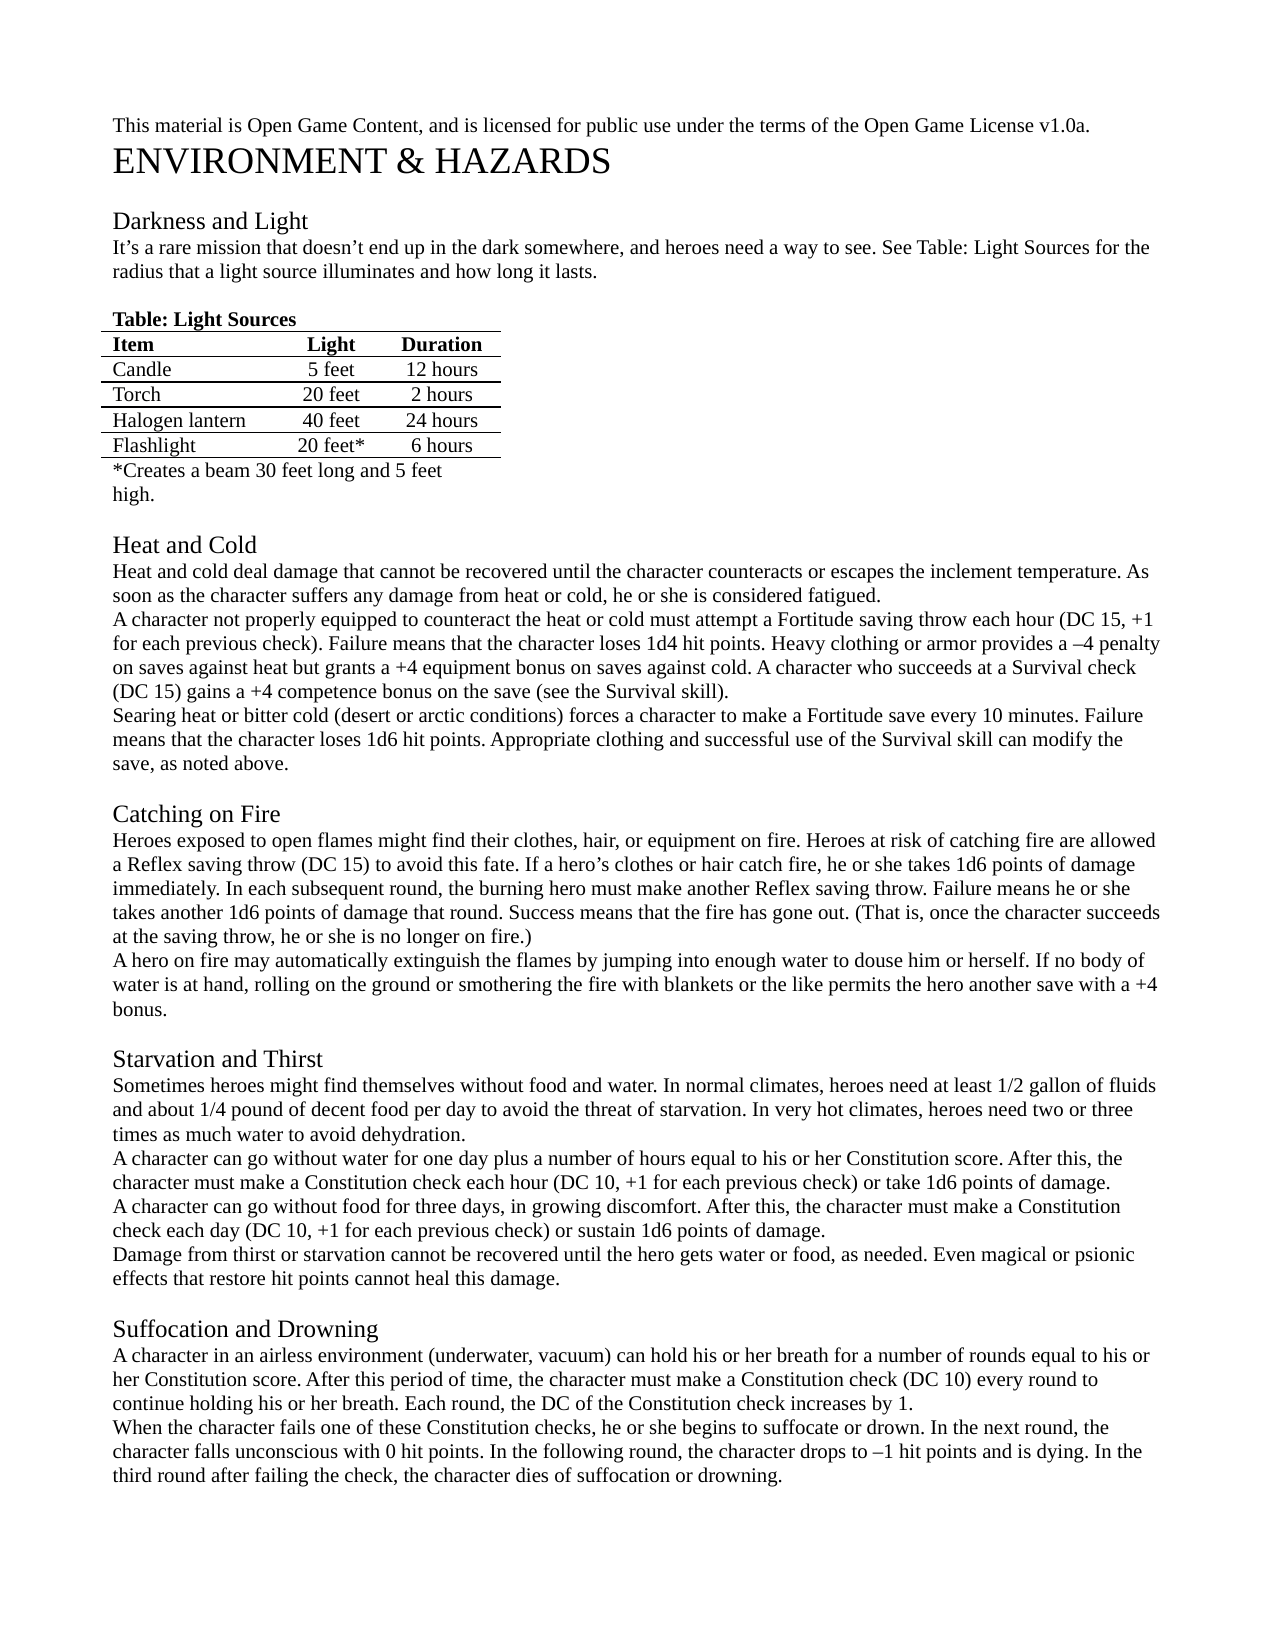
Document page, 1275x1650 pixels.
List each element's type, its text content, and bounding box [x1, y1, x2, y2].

table_cell Torch [101, 383, 279, 406]
text When the character fails one of these Constitution checks, he or she begins to suffocate or drown. In the next round, the character falls unconscious with 0 hit points. In the following round, the character drops to –1 hit points and is dying. In the third round after failing the check, the character dies of suffocation or drowning. [112, 1415, 1162, 1487]
table_cell 12 hours [383, 357, 501, 381]
text A character not properly equipped to counteract the heat or cold must attempt a Fortitude saving throw each hour (DC 15, +1 for each previous check). Failure means that the character loses 1d4 hit points. Heavy clothing or armor provides a –4 penalty on saves against heat but grants a +4 equipment bonus on saves against cold. A character who succeeds at a Survival check (DC 15) gains a +4 competence bonus on the save (see the Survival skill). [112, 607, 1162, 703]
table_header Table: Light Sources [101, 307, 501, 331]
subtitle Darkness and Light [112, 206, 1162, 235]
text A character in an airless environment (underwater, vacuum) can hold his or her breath for a number of rounds equal to his or her Constitution score. After this period of time, the character must make a Constitution check (DC 10) every round to continue holding his or her breath. Each round, the DC of the Constitution check increases by 1. [112, 1343, 1162, 1415]
subtitle Catching on Fire [112, 799, 1162, 828]
table_cell Flashlight [101, 433, 279, 457]
table_cell Candle [101, 357, 279, 381]
text Damage from thirst or starvation cannot be recovered until the hero gets water or food, as needed. Even magical or psionic effects that restore hit points cannot heal this damage. [112, 1242, 1162, 1290]
table_cell Halogen lantern [101, 408, 279, 432]
text Sometimes heroes might find themselves without food and water. In normal climates, heroes need at least 1/2 gallon of fluids and about 1/4 pound of decent food per day to avoid the threat of starvation. In very hot climates, heroes need two or three times as much water to avoid dehydration. [112, 1073, 1162, 1146]
text A character can go without water for one day plus a number of hours equal to his or her Constitution score. After this, the character must make a Constitution check each hour (DC 10, +1 for each previous check) or take 1d6 points of damage. [112, 1146, 1162, 1194]
text Heroes exposed to open flames might find their clothes, hair, or equipment on fire. Heroes at risk of catching fire are allowed a Reflex saving throw (DC 15) to avoid this fate. If a hero’s clothes or hair catch fire, he or she takes 1d6 points of damage immediately. In each subsequent round, the burning hero must make another Reflex saving throw. Failure means he or she takes another 1d6 points of damage that round. Success means that the fire has gone out. (That is, once the character succeeds at the saving throw, he or she is no longer on fire.) [112, 828, 1162, 948]
table_cell 20 feet [280, 383, 382, 406]
table_cell 24 hours [383, 408, 501, 432]
text A hero on fire may automatically extinguish the flames by jumping into enough water to douse him or herself. If no body of water is at hand, rolling on the ground or smothering the fire with blankets or the like permits the hero another save with a +4 bonus. [112, 948, 1162, 1021]
text Searing heat or bitter cold (desert or arctic conditions) forces a character to make a Fortitude save every 10 minutes. Failure means that the character loses 1d6 hit points. Appropriate clothing and successful use of the Survival skill can modify the save, as noted above. [112, 703, 1162, 775]
table_cell 40 feet [280, 408, 382, 432]
table_cell Item [101, 332, 279, 356]
subtitle ENVIRONMENT & HAZARDS [112, 139, 1162, 182]
table_cell 20 feet* [280, 433, 382, 457]
table_cell Duration [383, 332, 501, 356]
subtitle Suffocation and Drowning [112, 1314, 1162, 1343]
table_cell 2 hours [383, 383, 501, 406]
table_cell 5 feet [280, 357, 382, 381]
text This material is Open Game Content, and is licensed for public use under the terms of the Open Game License v1.0a. [112, 112, 1162, 139]
text Heat and cold deal damage that cannot be recovered until the character counteracts or escapes the inclement temperature. As soon as the character suffers any damage from heat or cold, he or she is considered fatigued. [112, 559, 1162, 607]
table_cell 6 hours [383, 433, 501, 457]
table_cell Light [280, 332, 382, 356]
table_cell *Creates a beam 30 feet long and 5 feet high. [101, 458, 501, 506]
text A character can go without food for three days, in growing discomfort. After this, the character must make a Constitution check each day (DC 10, +1 for each previous check) or sustain 1d6 points of damage. [112, 1194, 1162, 1242]
subtitle Heat and Cold [112, 530, 1162, 559]
text It’s a rare mission that doesn’t end up in the dark somewhere, and heroes need a way to see. See Table: Light Sources for the radius that a light source illuminates and how long it lasts. [112, 235, 1162, 283]
subtitle Starvation and Thirst [112, 1044, 1162, 1073]
